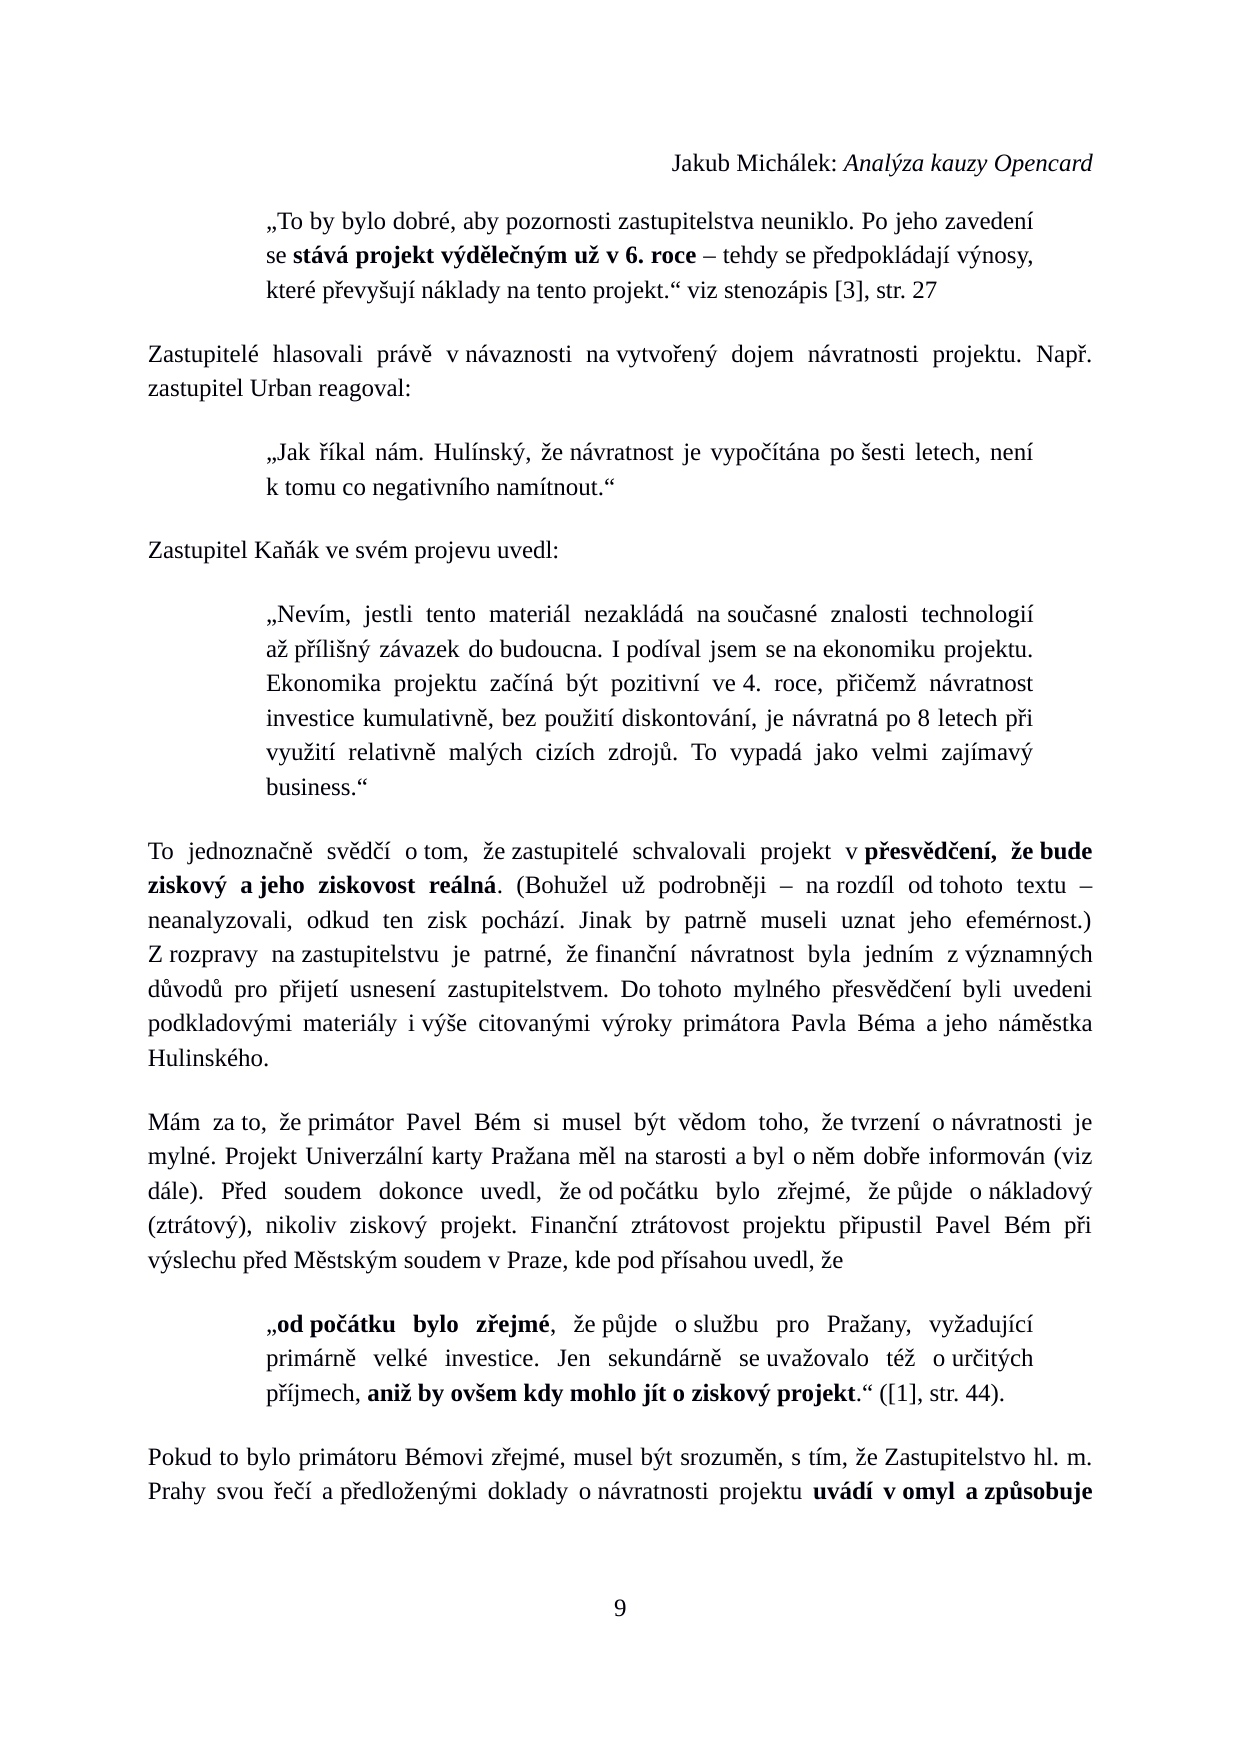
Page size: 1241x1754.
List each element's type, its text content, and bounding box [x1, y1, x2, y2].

text Mám za to, že primátor Pavel Bém si musel být vědom toho, že tvrzení o návratnosti je mylné. Projekt Univerzální karty Pražana měl na starosti a byl o něm dobře informován (viz dále). Před soudem dokonce uvedl, že od počátku bylo zřejmé, že půjde o nákladový (ztrátový), nikoliv ziskový projekt. Finanční ztrátovost projektu připustil Pavel Bém při výslechu před Městským soudem v Praze, kde pod přísahou uvedl, že [148, 1107, 1093, 1273]
text „Nevím, jestli tento materiál nezakládá na současné znalosti technologií až přílišný závazek do budoucna. I podíval jsem se na ekonomiku projektu. Ekonomika projektu začíná být pozitivní ve 4. roce, přičemž návratnost investice kumulativně, bez použití diskontování, je návratná po 8 letech při využití relativně malých cizích zdrojů. To vypadá jako velmi zajímavý business.“ [266, 599, 1033, 801]
text To jednoznačně svědčí o tom, že zastupitelé schvalovali projekt v přesvědčení, že bude ziskový a jeho ziskovost reálná. (Bohužel už podrobněji – na rozdíl od tohoto textu – neanalyzovali, odkud ten zisk pochází. Jinak by patrně museli uznat jeho efemérnost.) Z rozpravy na zastupitelstvu je patrné, že finanční návratnost byla jedním z významných důvodů pro přijetí usnesení zastupitelstvem. Do tohoto mylného přesvědčení byli uvedeni podkladovými materiály i výše citovanými výroky primátora Pavla Béma a jeho náměstka Hulinského. [148, 836, 1093, 1072]
text „To by bylo dobré, aby pozornosti zastupitelstva neuniklo. Po jeho zavedení se stává projekt výdělečným už v 6. roce – tehdy se předpokládají výnosy, které převyšují náklady na tento projekt.“ viz stenozápis [3], str. 27 [266, 206, 1033, 303]
text „od počátku bylo zřejmé, že půjde o službu pro Pražany, vyžadující primárně velké investice. Jen sekundárně se uvažovalo též o určitých příjmech, aniž by ovšem kdy mohlo jít o ziskový projekt.“ ([1], str. 44). [266, 1309, 1033, 1406]
text Zastupitel Kaňák ve svém projevu uvedl: [148, 536, 1093, 564]
text „Jak říkal nám. Hulínský, že návratnost je vypočítána po šesti letech, není k tomu co negativního namítnout.“ [266, 437, 1033, 500]
text Zastupitelé hlasovali právě v návaznosti na vytvořený dojem návratnosti projektu. Např. zastupitel Urban reagoval: [148, 339, 1093, 402]
text Pokud to bylo primátoru Bémovi zřejmé, musel být srozuměn, s tím, že Zastupitelstvo hl. m. Prahy svou řečí a předloženými doklady o návratnosti projektu uvádí v omyl a způsobuje [148, 1442, 1093, 1505]
